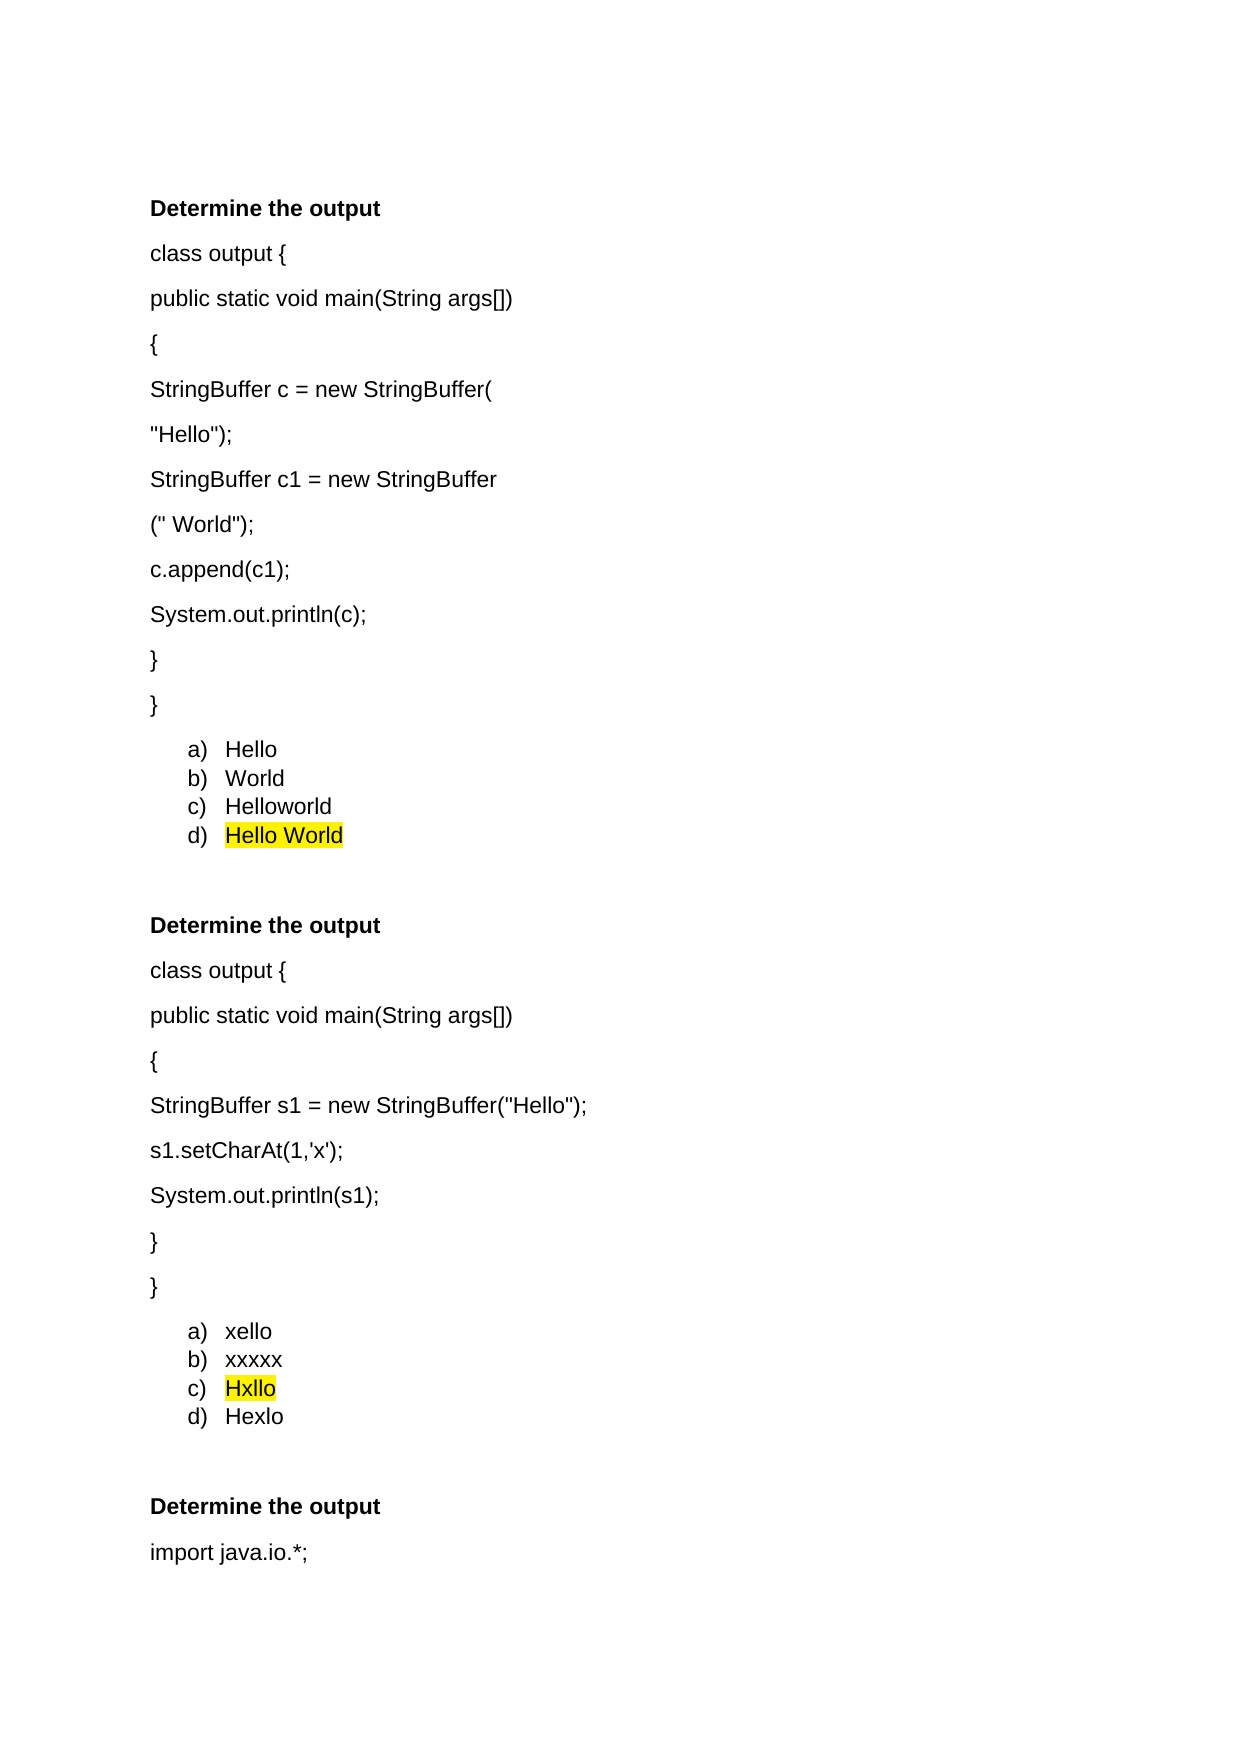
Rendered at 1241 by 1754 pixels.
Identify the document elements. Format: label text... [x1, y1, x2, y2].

text public static void main(String args[]) [150, 1002, 1090, 1028]
text } [150, 1228, 1090, 1254]
text class output { [150, 957, 1090, 983]
text { [150, 1047, 1090, 1073]
text } [150, 646, 1090, 672]
text Determine the output [150, 1493, 1090, 1520]
text } [150, 1273, 1090, 1299]
text StringBuffer s1 = new StringBuffer("Hello"); [150, 1092, 1090, 1119]
text s1.setCharAt(1,'x'); [150, 1137, 1090, 1164]
text StringBuffer c1 = new StringBuffer [150, 466, 1090, 492]
text System.out.println(c); [150, 601, 1090, 627]
text c.append(c1); [150, 556, 1090, 582]
text import java.io.*; [150, 1538, 1090, 1565]
text "Hello"); [150, 421, 1090, 447]
list xello [187, 1318, 1090, 1344]
text { [150, 330, 1090, 357]
text } [150, 691, 1090, 718]
text StringBuffer c = new StringBuffer( [150, 376, 1090, 402]
list Hexlo [187, 1403, 1090, 1429]
text public static void main(String args[]) [150, 285, 1090, 312]
list Hello [187, 736, 1090, 763]
text Determine the output [150, 912, 1090, 938]
list Helloworld [187, 793, 1090, 819]
text Determine the output [150, 195, 1090, 221]
text (" World"); [150, 511, 1090, 537]
list xxxxx [187, 1346, 1090, 1373]
list Hello World [187, 822, 1090, 848]
text class output { [150, 240, 1090, 267]
text System.out.println(s1); [150, 1182, 1090, 1209]
list Hxllo [187, 1375, 1090, 1401]
list World [187, 765, 1090, 791]
